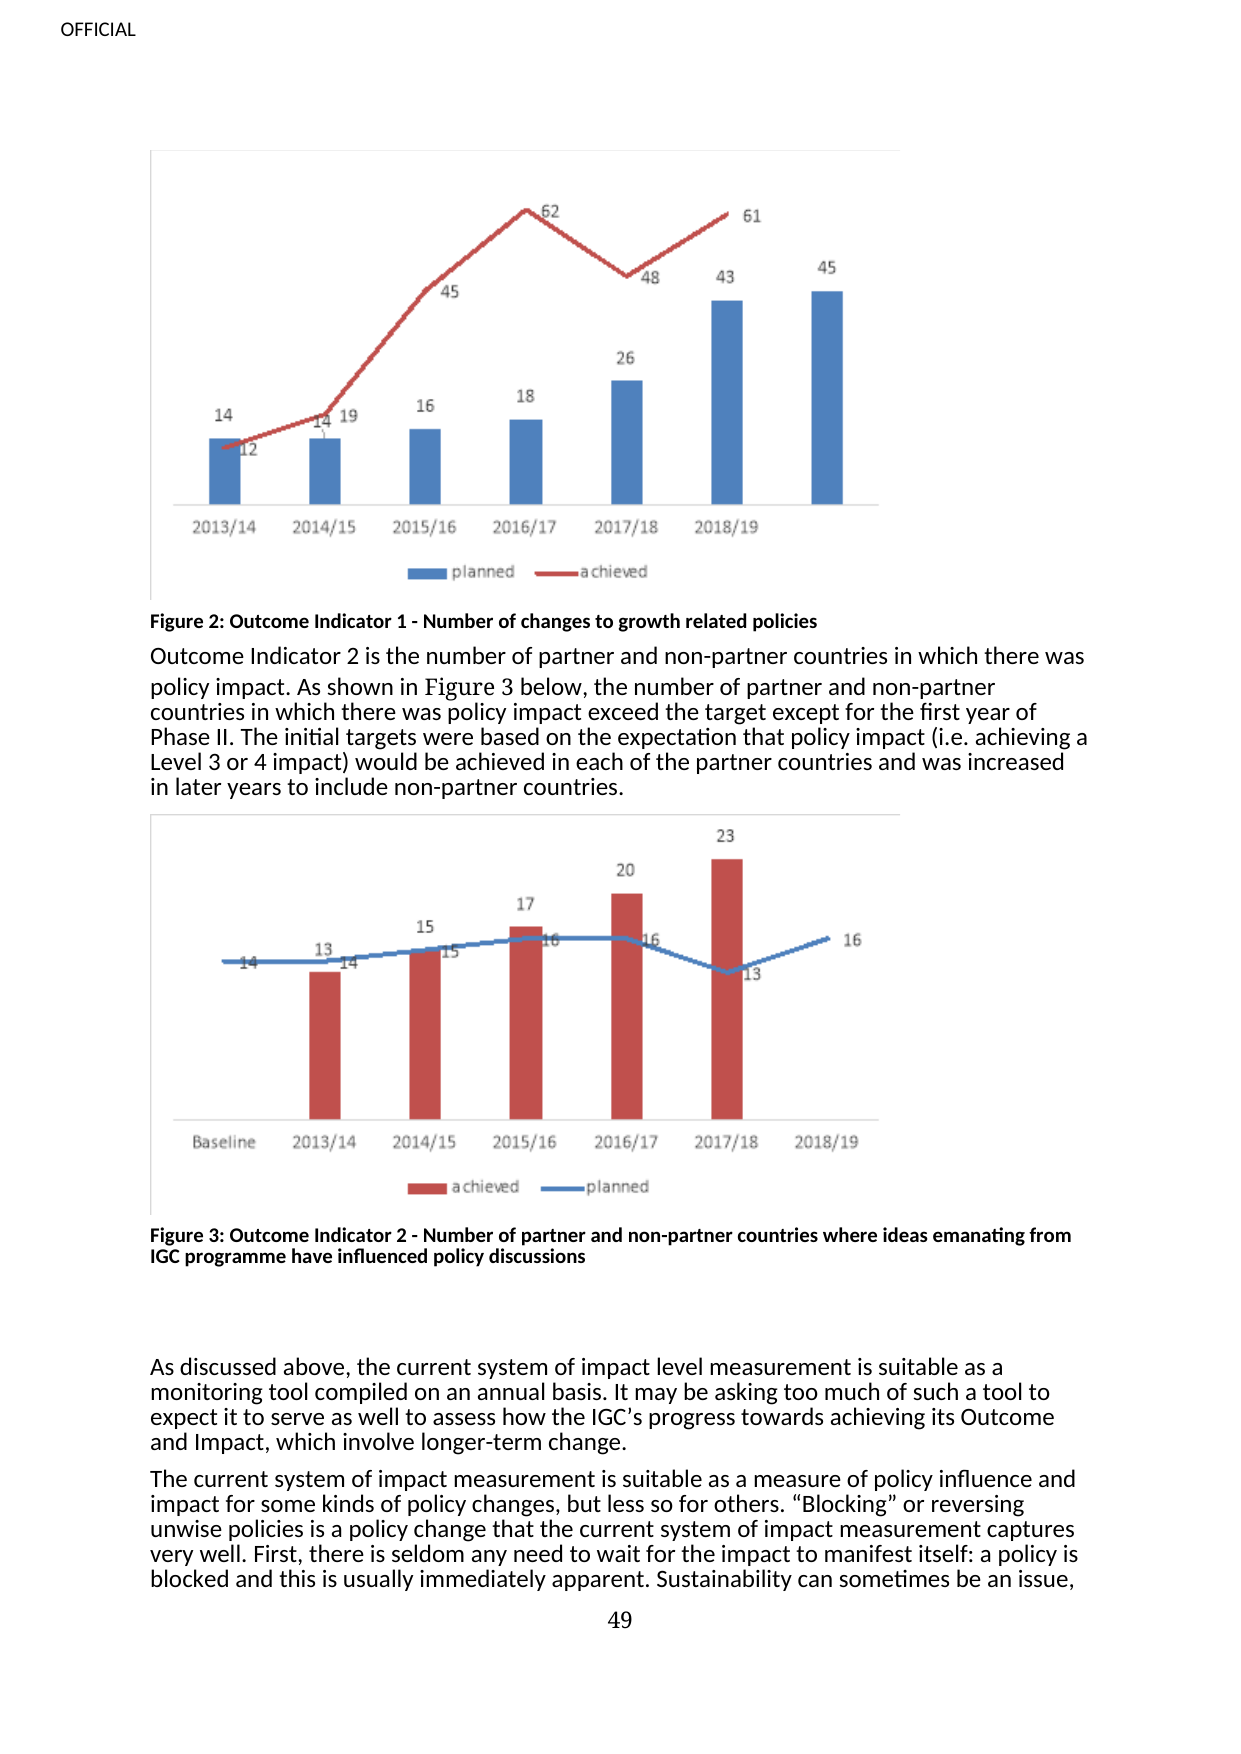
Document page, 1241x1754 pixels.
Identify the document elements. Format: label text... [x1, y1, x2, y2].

text Outcome Indicator 2 is the number of partner and non-partner countries in which there was policy impact. As shown in Figure 3 below, the number of partner and non-partner countries in which there was policy impact exceed the target except for the first year of Phase II. The initial targets were based on the expectation that policy impact (i.e. achieving a Level 3 or 4 impact) would be achieved in each of the partner countries and was increased in later years to include non-partner countries. [150, 646, 1090, 802]
text The current system of impact measurement is suitable as a measure of policy influence and impact for some kinds of policy changes, but less so for others. “Blocking” or reversing unwise policies is a policy change that the current system of impact measurement captures very well. First, there is seldom any need to wait for the impact to manifest itself: a policy is blocked and this is usually immediately apparent. Sustainability can sometimes be an issue, [150, 1469, 1090, 1594]
picture [150, 814, 901, 1215]
picture [150, 150, 901, 600]
text As discussed above, the current system of impact level measurement is suitable as a monitoring tool compiled on an annual basis. It may be asking too much of such a tool to expect it to serve as well to assess how the IGC’s progress towards achieving its Outcome and Impact, which involve longer-term change. [150, 1356, 1090, 1456]
text Figure 3: Outcome Indicator 2 - Number of partner and non-partner countries where ideas emanating from IGC programme have influenced policy discussions [150, 1227, 1090, 1269]
text Figure 2: Outcome Indicator 1 - Number of changes to growth related policies [150, 612, 1090, 633]
